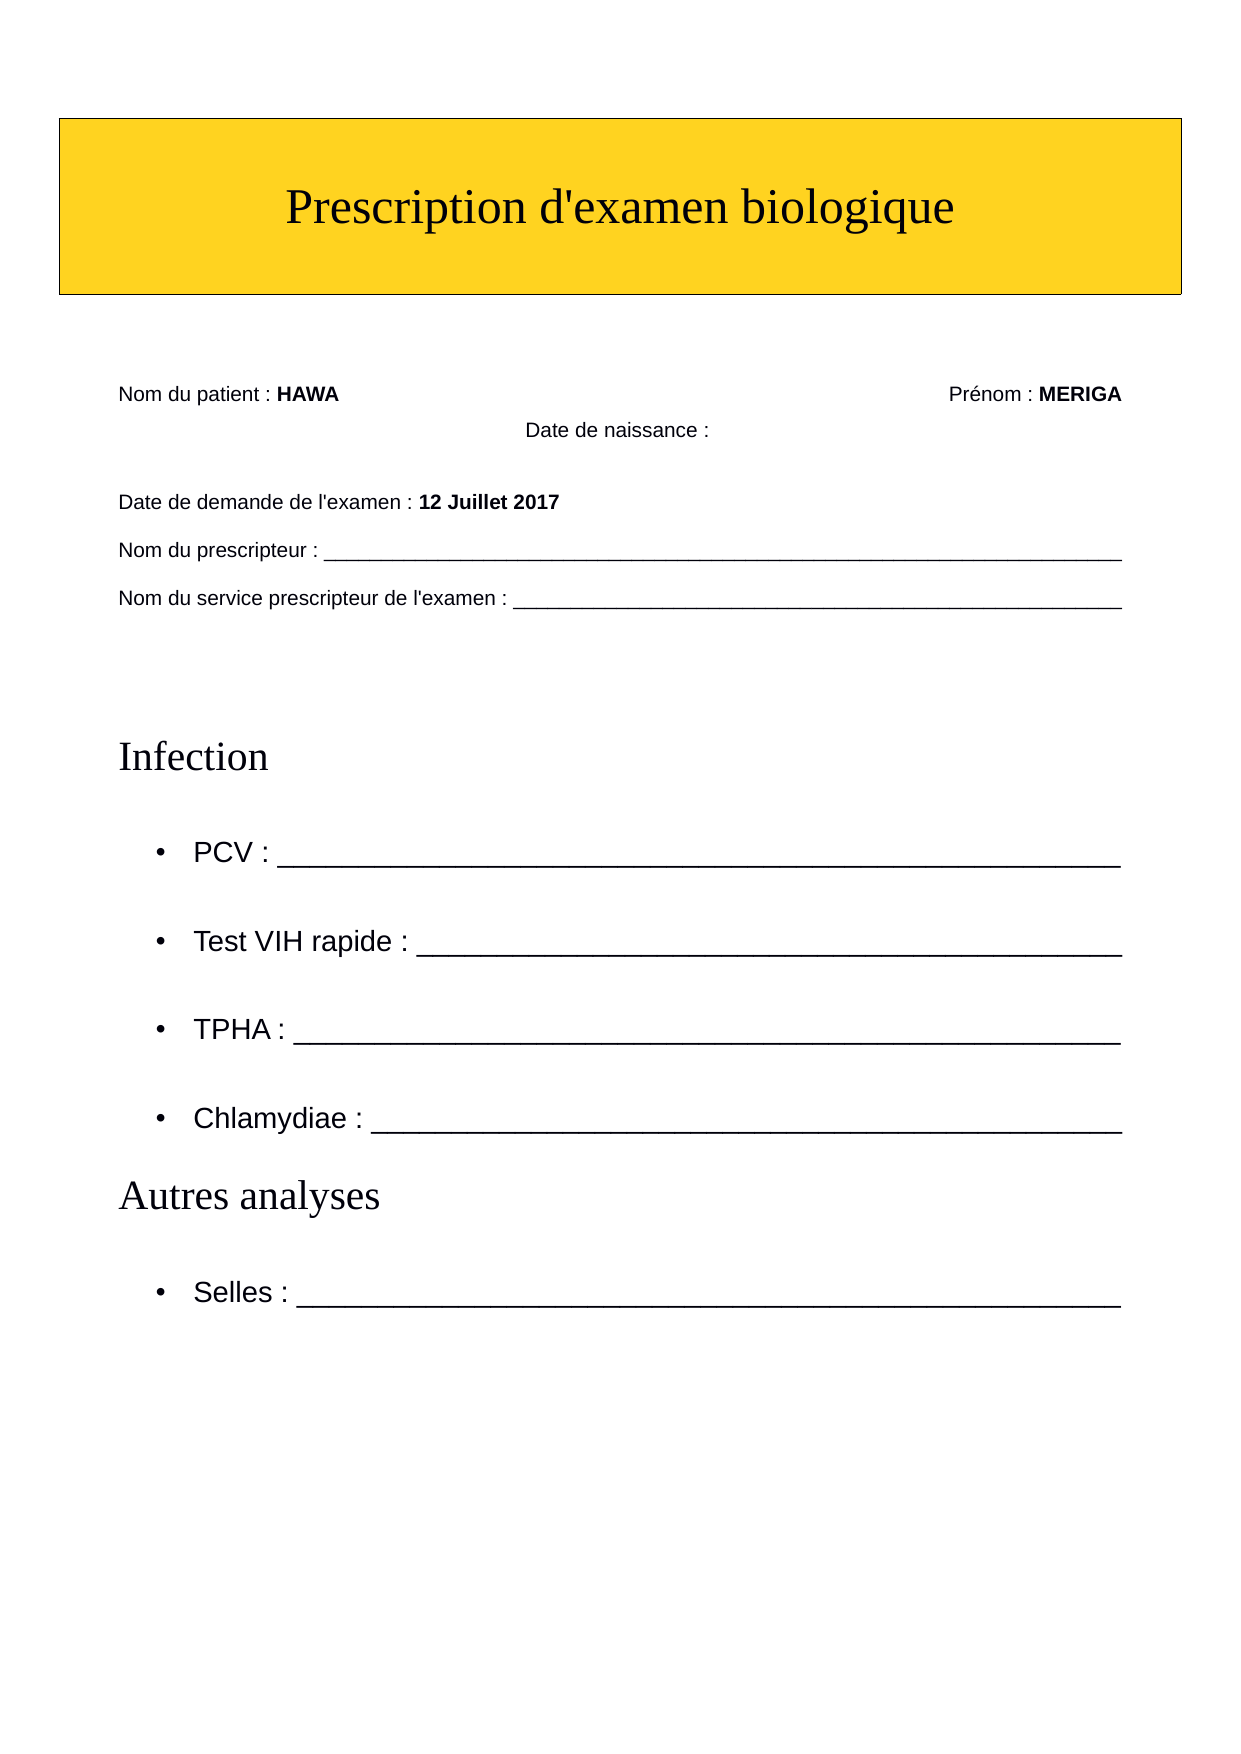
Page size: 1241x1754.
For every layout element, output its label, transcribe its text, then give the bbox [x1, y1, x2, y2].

list Test VIH rapide : [156, 880, 1122, 969]
list Chlamydiae : [156, 1057, 1122, 1146]
subtitle Prescription d'examen biologique [60, 119, 1181, 294]
text Nom du prescripteur : [118, 537, 1122, 561]
list PCV : [156, 792, 1122, 880]
list TPHA : [156, 969, 1122, 1057]
subtitle Infection [118, 731, 1122, 779]
text Nom du service prescripteur de l'examen : [118, 585, 1122, 609]
list Selles : [156, 1231, 1122, 1320]
text Date de naissance : [118, 418, 1122, 442]
text Nom du patient : HAWA Prénom : MERIGA [118, 382, 1122, 406]
text Date de demande de l'examen : 12 Juillet 2017 [118, 489, 1122, 513]
subtitle Autres analyses [118, 1171, 1122, 1219]
